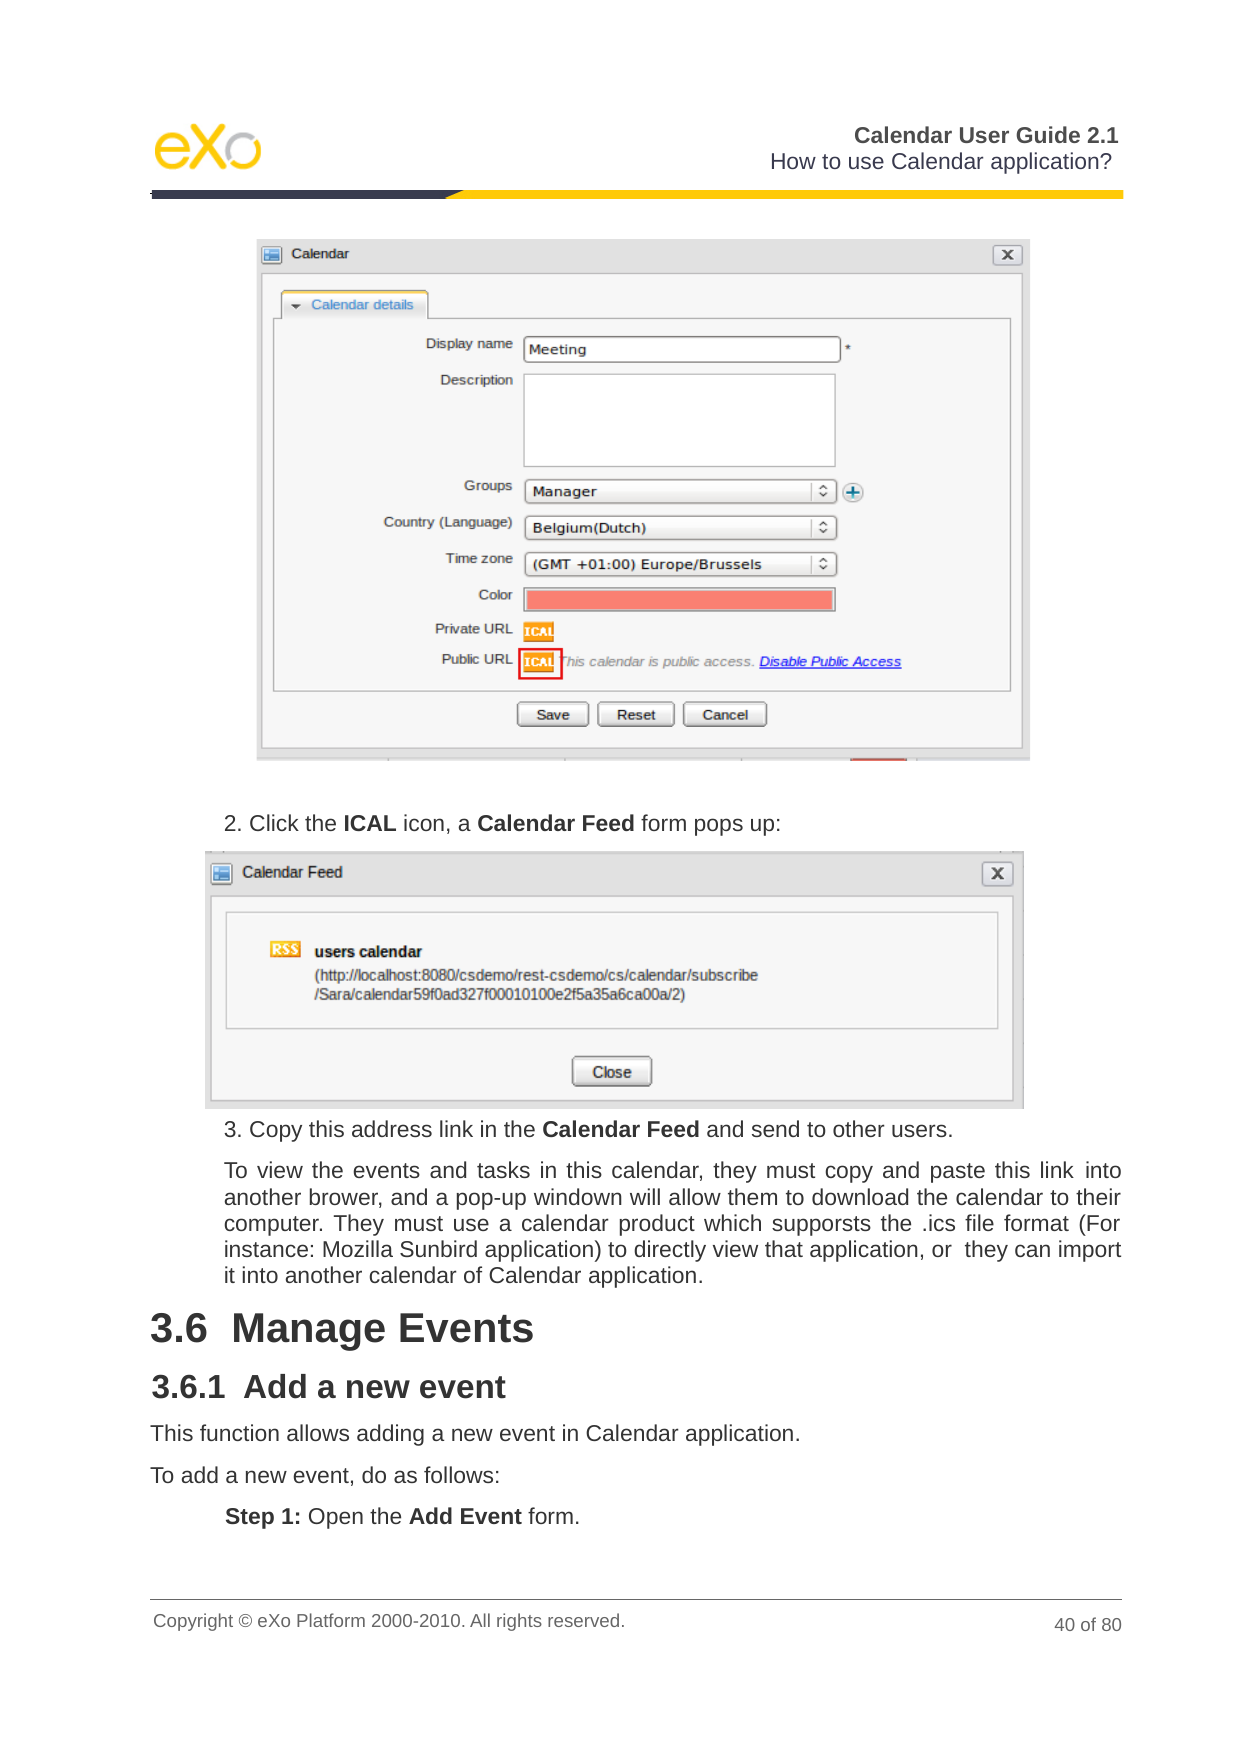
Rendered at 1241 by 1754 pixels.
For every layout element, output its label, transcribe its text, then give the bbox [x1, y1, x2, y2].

list Step 1: Open the Add Event form. [187, 1503, 1122, 1529]
list This function allows adding a new event in Calendar application. [112, 1420, 1122, 1447]
list To add a new event, do as follows: [112, 1462, 1122, 1488]
subtitle Add a new event [150, 1367, 1122, 1405]
subtitle Manage Events [150, 1304, 1122, 1352]
picture [205, 851, 1024, 1109]
list 3. Copy this address link in the Calendar Feed and send to other users. [223, 851, 1122, 1142]
text 2. Click the ICAL icon, a Calendar Feed form pops up: [223, 809, 1122, 836]
picture [256, 239, 1031, 761]
picture [151, 190, 1124, 199]
list To view the events and tasks in this calendar, they must copy and paste this link into another brower, and a pop-up windown will allow them to download the calendar to their computer. They must use a calendar product which supporsts the .ics file format (For instance: Mozilla Sunbird application) to directly view that application, or they can import it into another calendar of Calendar application. [223, 1157, 1122, 1289]
picture [155, 123, 262, 170]
